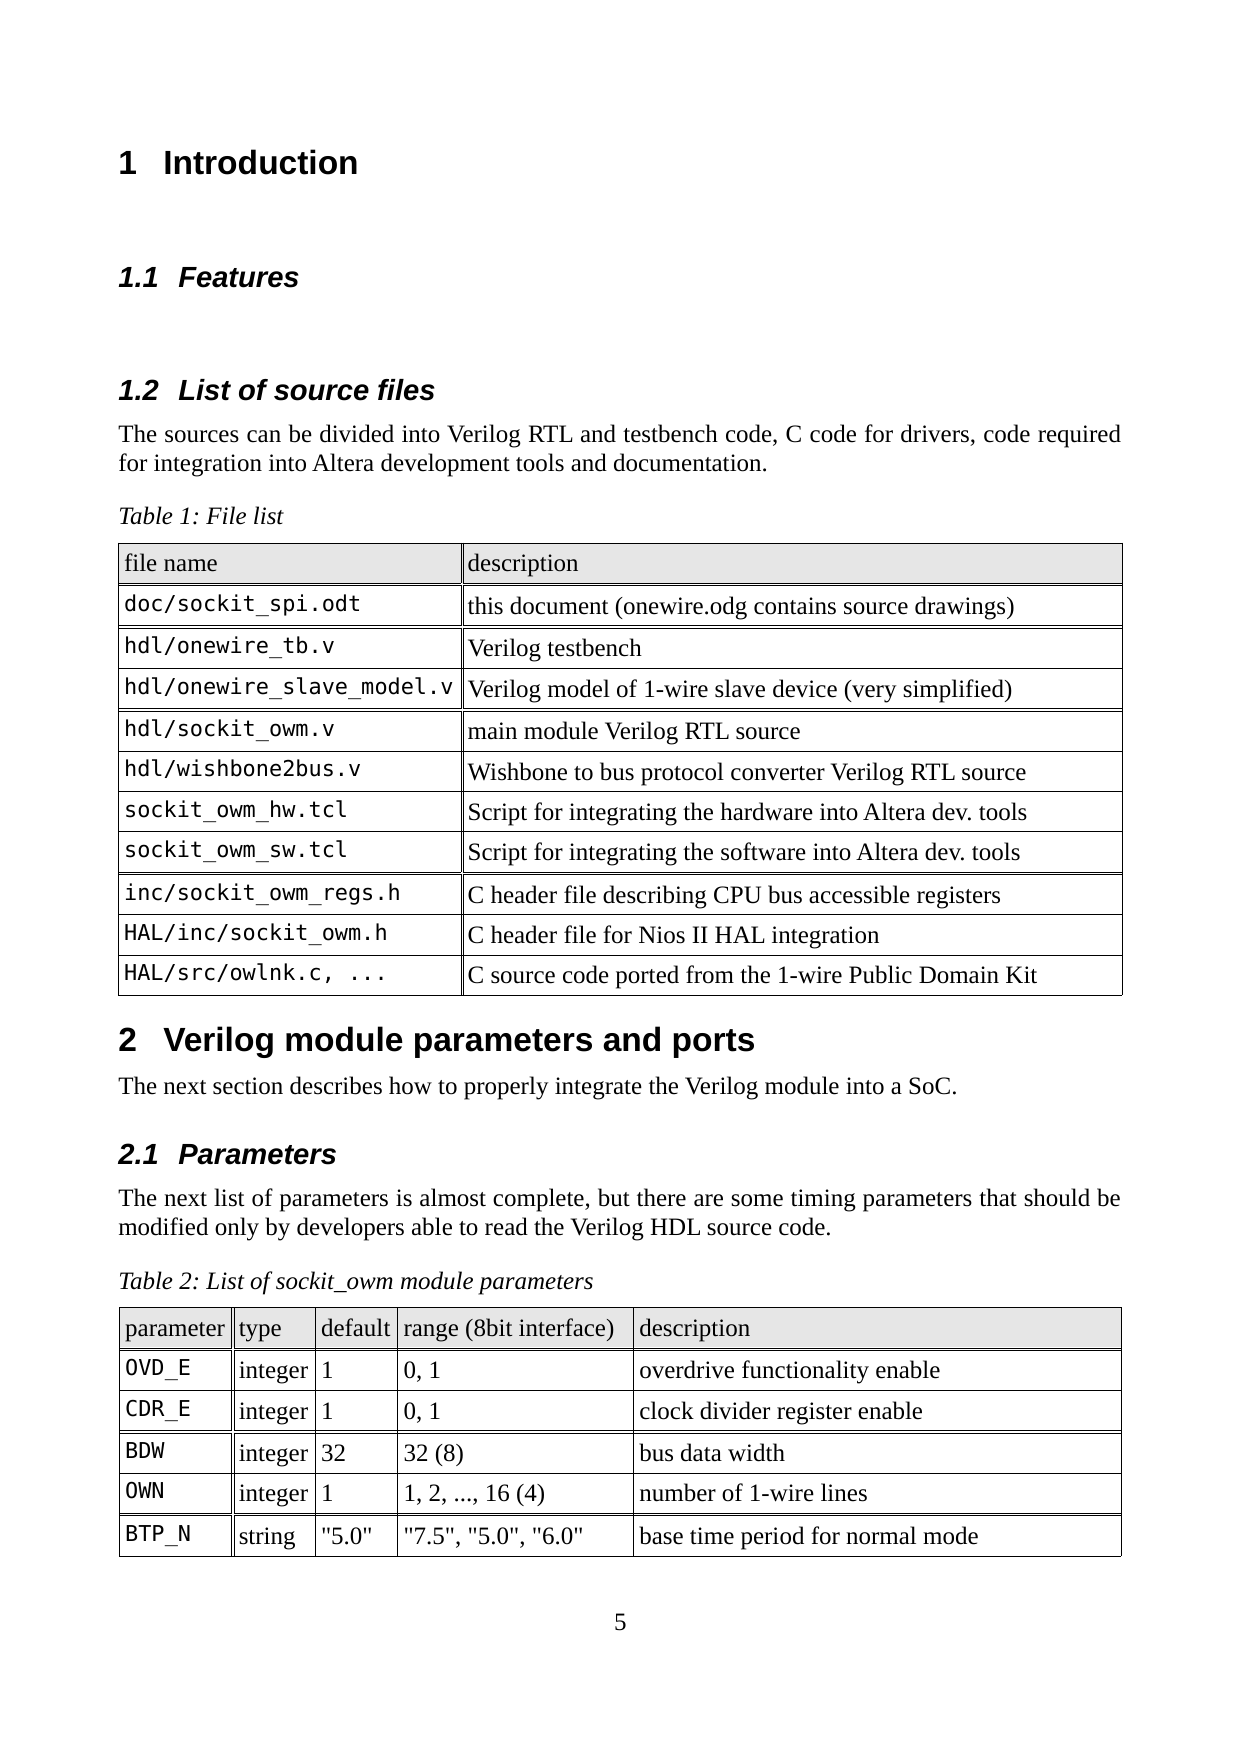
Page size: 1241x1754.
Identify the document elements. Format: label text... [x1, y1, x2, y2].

table_header type [235, 1308, 315, 1347]
table_cell OVD_E [120, 1351, 231, 1390]
table_cell HAL/src/owlnk.c, ... [119, 956, 461, 995]
text The sources can be divided into Verilog RTL and testbench code, C code for drivers, code required for integration into Altera development tools and documentation. [118, 419, 1122, 476]
table_cell this document (onewire.odg contains source drawings) [464, 586, 1122, 625]
table_header description [634, 1308, 1121, 1347]
table_cell C header file for Nios II HAL integration [464, 915, 1122, 954]
table_cell 0, 1 [398, 1391, 633, 1430]
table_cell overdrive functionality enable [634, 1351, 1121, 1390]
table_cell 1 [316, 1474, 397, 1513]
table_header description [464, 544, 1122, 583]
subtitle Introduction [118, 143, 1122, 182]
subtitle Verilog module parameters and ports [118, 1020, 1122, 1058]
table_cell string [235, 1516, 315, 1556]
table_cell Script for integrating the software into Altera dev. tools [464, 832, 1122, 872]
table_cell OWN [120, 1474, 231, 1513]
subtitle List of source files [118, 373, 1122, 406]
table_cell clock divider register enable [634, 1391, 1121, 1430]
table_cell Verilog testbench [464, 629, 1122, 668]
table_cell main module Verilog RTL source [464, 712, 1122, 751]
subtitle Features [118, 261, 1122, 294]
table_cell C source code ported from the 1-wire Public Domain Kit [464, 956, 1122, 995]
table_cell HAL/inc/sockit_owm.h [119, 915, 461, 954]
table_cell doc/sockit_spi.odt [119, 586, 461, 625]
table_cell integer [235, 1474, 315, 1513]
table_cell Verilog model of 1-wire slave device (very simplified) [464, 669, 1122, 708]
table_cell integer [235, 1351, 315, 1390]
table_cell bus data width [634, 1434, 1121, 1473]
text The next section describes how to properly integrate the Verilog module into a SoC. [118, 1071, 1122, 1100]
subtitle Parameters [118, 1137, 1122, 1171]
table_cell sockit_owm_hw.tcl [119, 792, 461, 831]
table_cell 32 (8) [398, 1434, 633, 1473]
text Table 2: List of sockit_owm module parameters [118, 1266, 1122, 1294]
table_cell 32 [316, 1434, 397, 1473]
table_cell C header file describing CPU bus accessible registers [464, 875, 1122, 914]
table_cell 0, 1 [398, 1351, 633, 1390]
table_header default [316, 1308, 397, 1347]
table_cell integer [235, 1391, 315, 1430]
table_cell hdl/onewire_slave_model.v [119, 669, 461, 708]
table_cell hdl/onewire_tb.v [119, 629, 461, 668]
table_header range (8bit interface) [398, 1308, 633, 1347]
table_cell 1 [316, 1391, 397, 1430]
table_cell CDR_E [120, 1391, 231, 1430]
table_cell integer [235, 1434, 315, 1473]
table_cell number of 1-wire lines [634, 1474, 1121, 1513]
table_cell hdl/wishbone2bus.v [119, 752, 461, 791]
table_cell BDW [120, 1434, 231, 1473]
table_cell base time period for normal mode [634, 1516, 1121, 1556]
table_cell "7.5", "5.0", "6.0" [398, 1516, 633, 1556]
table_cell BTP_N [120, 1516, 231, 1556]
table_cell 1 [316, 1351, 397, 1390]
table_cell 1, 2, ..., 16 (4) [398, 1474, 633, 1513]
table_header parameter [120, 1308, 231, 1347]
table_cell sockit_owm_sw.tcl [119, 832, 461, 872]
table_cell "5.0" [316, 1516, 397, 1556]
text The next list of parameters is almost complete, but there are some timing parameters that should be modified only by developers able to read the Verilog HDL source code. [118, 1183, 1122, 1241]
table_header file name [119, 544, 461, 583]
table_cell hdl/sockit_owm.v [119, 712, 461, 751]
table_cell Wishbone to bus protocol converter Verilog RTL source [464, 752, 1122, 791]
text Table 1: File list [118, 501, 1122, 530]
table_cell inc/sockit_owm_regs.h [119, 875, 461, 914]
table_cell Script for integrating the hardware into Altera dev. tools [464, 792, 1122, 831]
